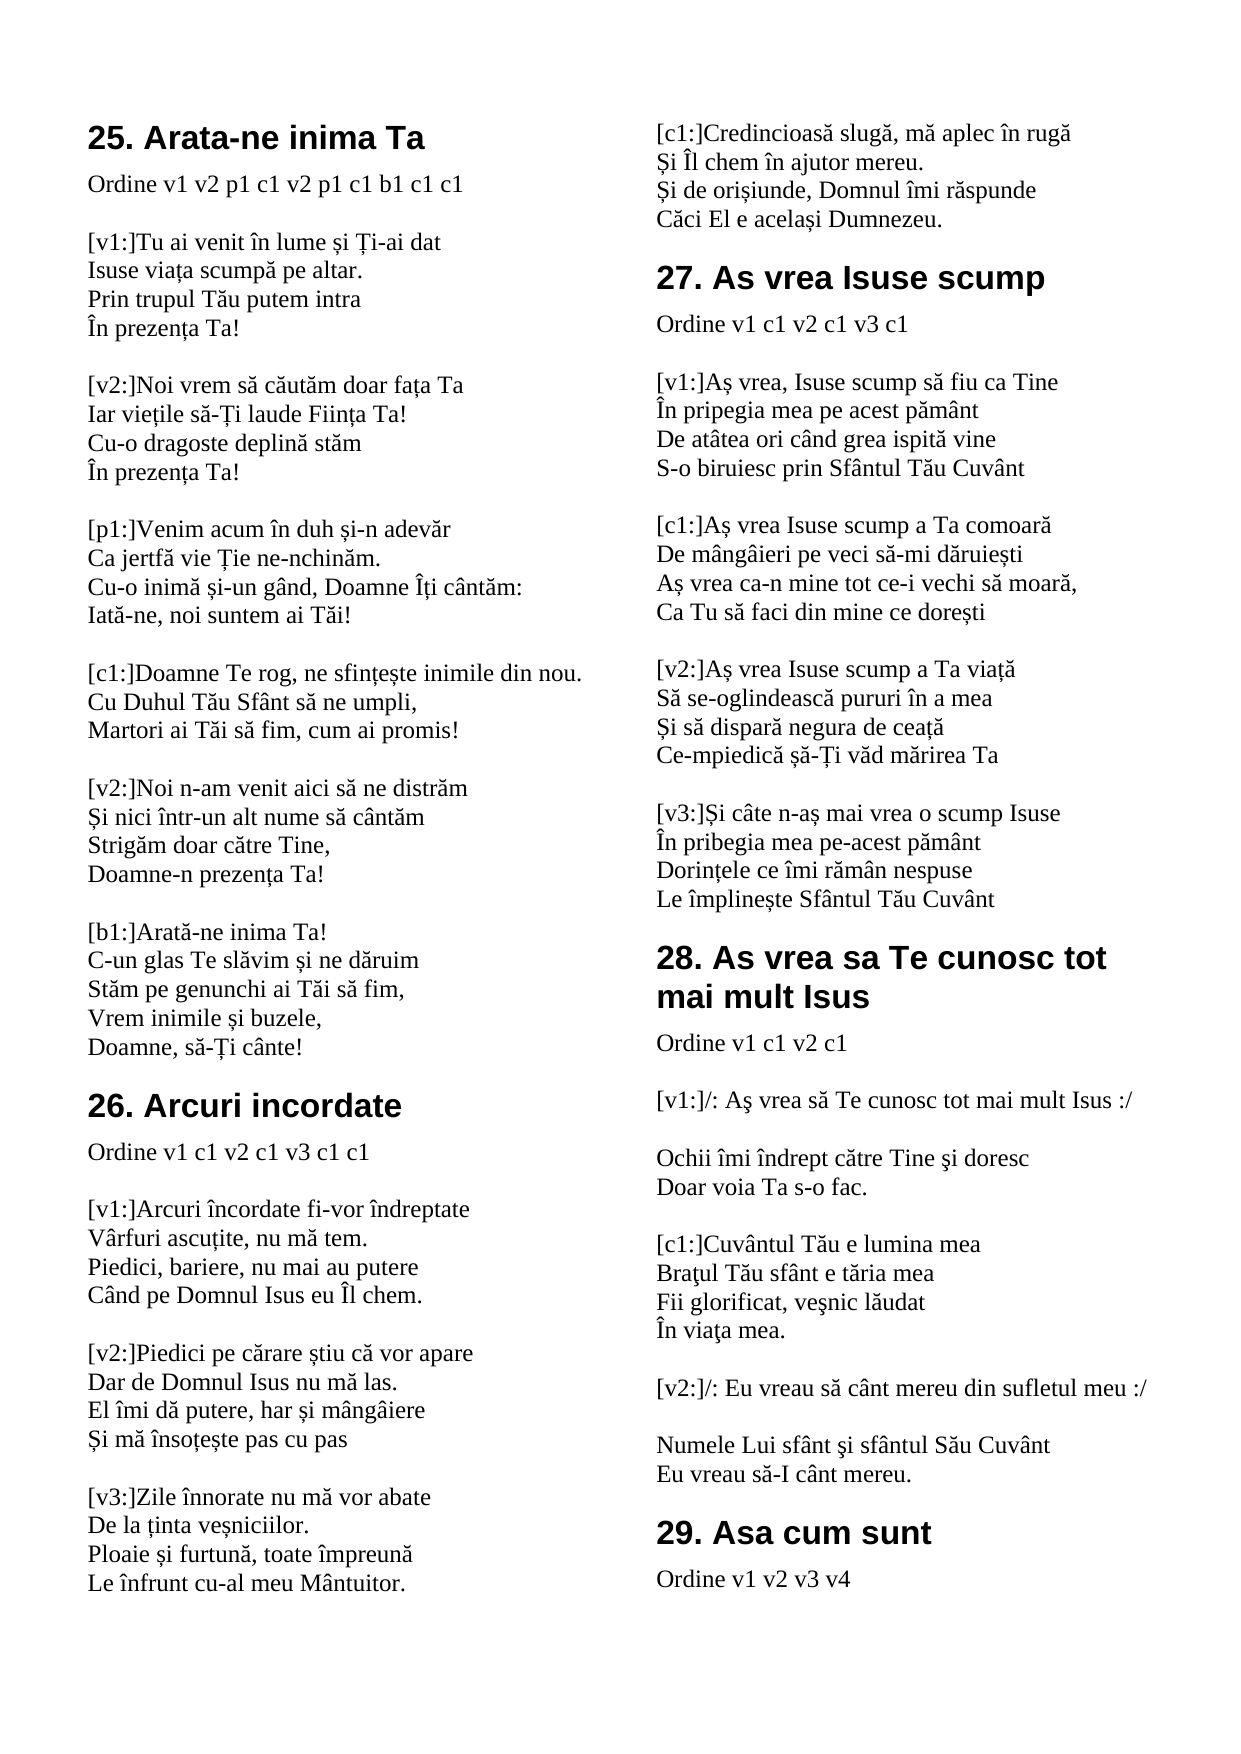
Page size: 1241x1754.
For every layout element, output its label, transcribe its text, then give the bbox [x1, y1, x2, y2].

text [c1:]Credincioasă slugă, mă aplec în rugă Și Îl chem în ajutor mereu. Și de orișiunde, Domnul îmi răspunde Căci El e același Dumnezeu. [656, 118, 1166, 233]
subtitle 28. As vrea sa Te cunosc tot mai mult Isus [656, 938, 1166, 1015]
text Ordine v1 c1 v2 c1 v3 c1 c1 [v1:]Arcuri încordate fi-vor îndreptate Vârfuri ascuțite, nu mă tem. Piedici, bariere, nu mai au putere Când pe Domnul Isus eu Îl chem. [v2:]Piedici pe cărare știu că vor apare Dar de Domnul Isus nu mă las. El îmi dă putere, har și mângâiere Și mă însoțește pas cu pas [v3:]Zile înnorate nu mă vor abate De la ținta veșniciilor. Ploaie și furtună, toate împreună Le înfrunt cu-al meu Mântuitor. [87, 1137, 597, 1625]
subtitle 26. Arcuri incordate [87, 1086, 597, 1124]
text Ordine v1 c1 v2 c1 [v1:]/: Aş vrea să Te cunosc tot mai mult Isus :/ Ochii îmi îndrept către Tine şi doresc Doar voia Ta s-o fac. [c1:]Cuvântul Tău e lumina mea Braţul Tău sfânt e tăria mea Fii glorificat, veşnic lăudat În viaţa mea. [v2:]/: Eu vreau să cânt mereu din sufletul meu :/ Numele Lui sfânt şi sfântul Său Cuvânt Eu vreau să-I cânt mereu. [656, 1028, 1166, 1488]
subtitle 29. Asa cum sunt [656, 1513, 1166, 1551]
text Ordine v1 c1 v2 c1 v3 c1 [v1:]Aș vrea, Isuse scump să fiu ca Tine În pripegia mea pe acest pământ De atâtea ori când grea ispită vine S-o biruiesc prin Sfântul Tău Cuvânt [c1:]Aș vrea Isuse scump a Ta comoară De mângâieri pe veci să-mi dăruiești Aș vrea ca-n mine tot ce-i vechi să moară, Ca Tu să faci din mine ce dorești [v2:]Aș vrea Isuse scump a Ta viață Să se-oglindească pururi în a mea Și să dispară negura de ceață Ce-mpiedică șă-Ți văd mărirea Ta [v3:]Și câte n-aș mai vrea o scump Isuse În pribegia mea pe-acest pământ Dorințele ce îmi rămân nespuse Le împlinește Sfântul Tău Cuvânt [656, 309, 1166, 913]
text Ordine v1 v2 p1 c1 v2 p1 c1 b1 c1 c1 [v1:]Tu ai venit în lume și Ți-ai dat Isuse viața scumpă pe altar. Prin trupul Tău putem intra În prezența Ta! [v2:]Noi vrem să căutăm doar fața Ta Iar viețile să-Ți laude Ființa Ta! Cu-o dragoste deplină stăm În prezența Ta! [p1:]Venim acum în duh și-n adevăr Ca jertfă vie Ție ne-nchinăm. Cu-o inimă și-un gând, Doamne Îți cântăm: Iată-ne, noi suntem ai Tăi! [c1:]Doamne Te rog, ne sfințește inimile din nou. Cu Duhul Tău Sfânt să ne umpli, Martori ai Tăi să fim, cum ai promis! [v2:]Noi n-am venit aici să ne distrăm Și nici într-un alt nume să cântăm Strigăm doar către Tine, Doamne-n prezența Ta! [b1:]Arată-ne inima Ta! C-un glas Te slăvim și ne dăruim Stăm pe genunchi ai Tăi să fim, Vrem inimile și buzele, Doamne, să-Ți cânte! [87, 169, 597, 1061]
subtitle 27. As vrea Isuse scump [656, 258, 1166, 297]
text Ordine v1 v2 v3 v4 [656, 1564, 1166, 1621]
subtitle 25. Arata-ne inima Ta [87, 118, 597, 157]
